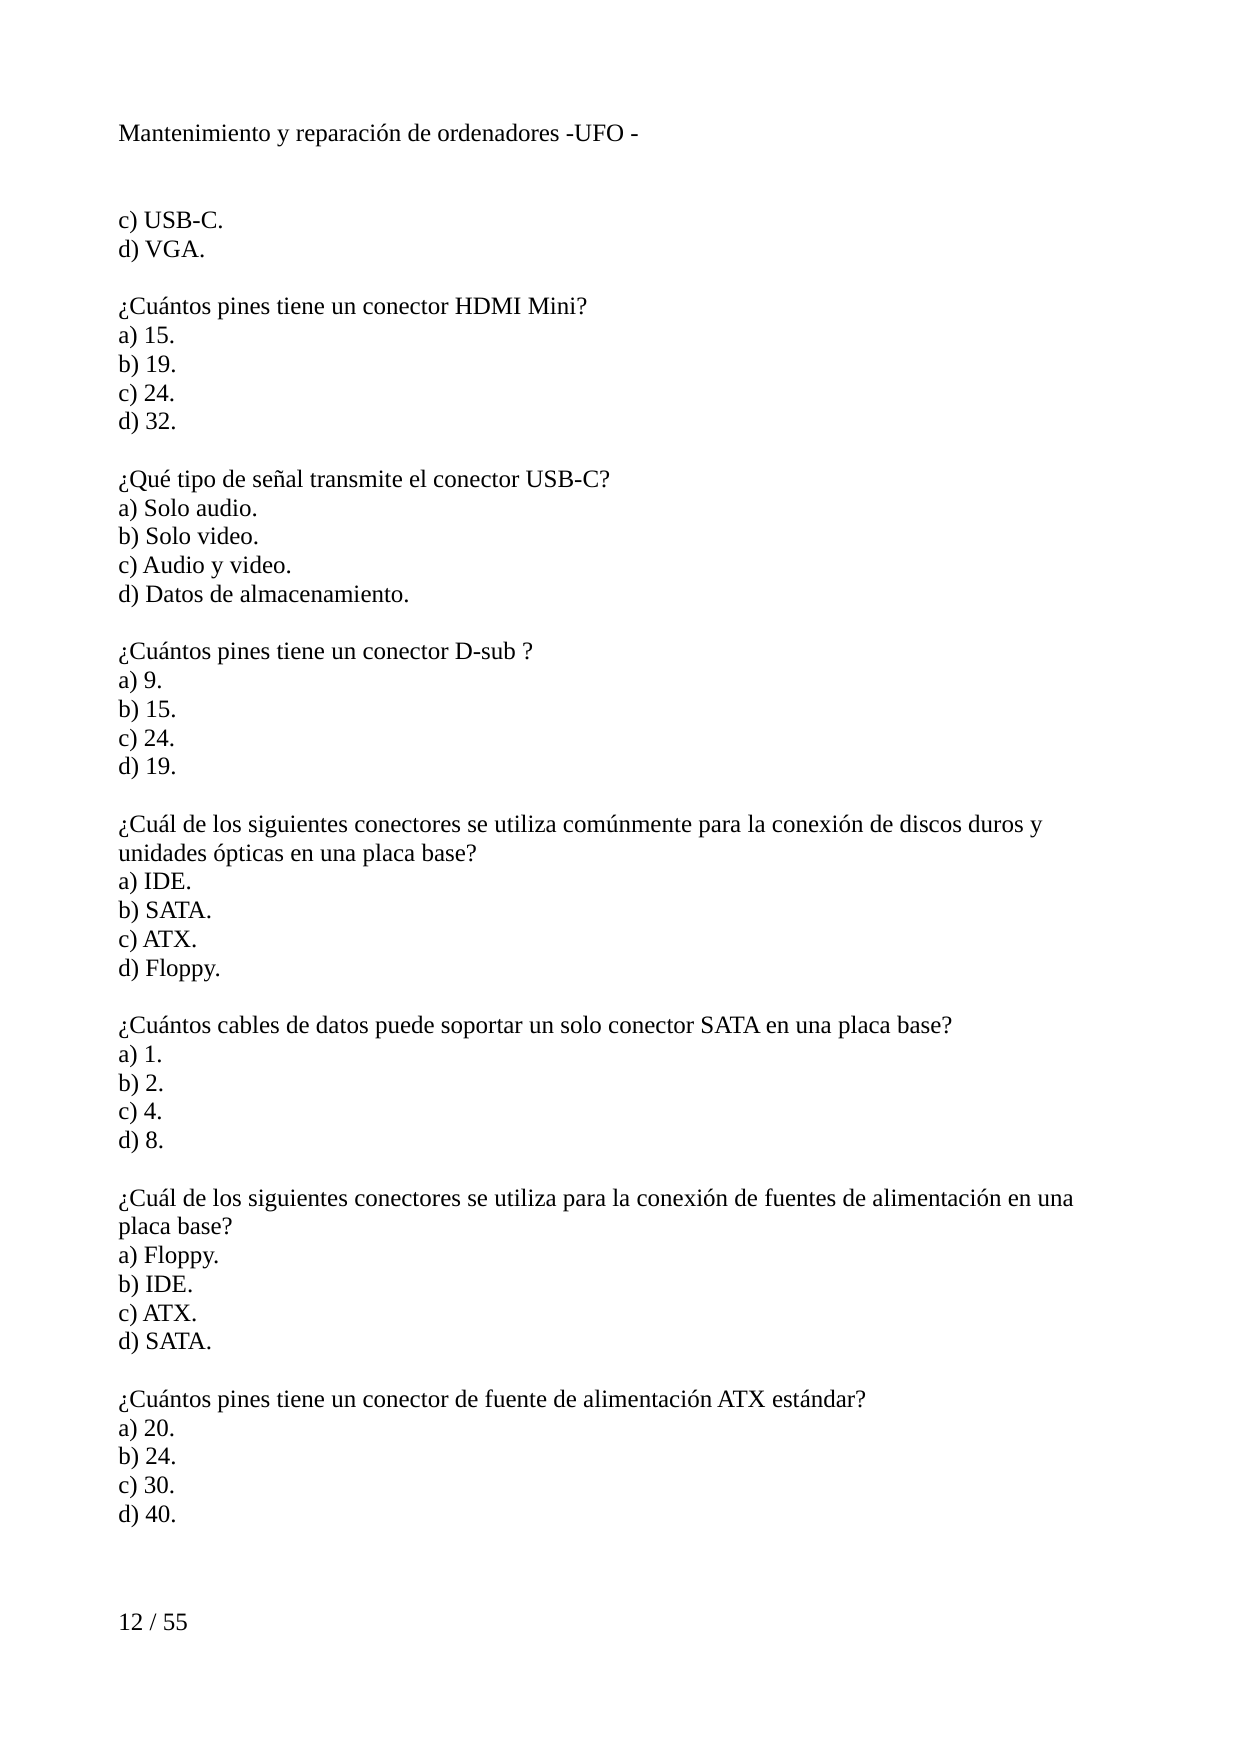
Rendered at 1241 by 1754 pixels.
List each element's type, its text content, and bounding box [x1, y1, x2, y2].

text c) 4. [118, 1096, 1122, 1125]
text c) ATX. [118, 924, 1122, 953]
text b) 15. [118, 694, 1122, 723]
text a) 1. [118, 1039, 1122, 1068]
text b) 24. [118, 1441, 1122, 1470]
text c) USB-C. [118, 205, 1122, 234]
text b) 19. [118, 349, 1122, 378]
text ¿Cuántos cables de datos puede soportar un solo conector SATA en una placa base? [118, 1010, 1122, 1039]
text d) 8. [118, 1125, 1122, 1154]
text ¿Cuántos pines tiene un conector D-sub ? [118, 636, 1122, 665]
text c) 24. [118, 723, 1122, 751]
text d) SATA. [118, 1326, 1122, 1355]
text a) 9. [118, 665, 1122, 694]
text ¿Qué tipo de señal transmite el conector USB-C? [118, 464, 1122, 493]
text ¿Cuál de los siguientes conectores se utiliza comúnmente para la conexión de discos duros y unidades ópticas en una placa base? [118, 809, 1122, 866]
text d) 32. [118, 406, 1122, 435]
text c) Audio y video. [118, 550, 1122, 579]
text ¿Cuántos pines tiene un conector HDMI Mini? [118, 291, 1122, 320]
text c) ATX. [118, 1298, 1122, 1326]
text d) Floppy. [118, 953, 1122, 981]
text c) 30. [118, 1470, 1122, 1499]
text a) Floppy. [118, 1240, 1122, 1269]
text c) 24. [118, 378, 1122, 406]
text ¿Cuántos pines tiene un conector de fuente de alimentación ATX estándar? [118, 1384, 1122, 1413]
text a) IDE. [118, 866, 1122, 895]
text b) Solo video. [118, 521, 1122, 550]
text a) 20. [118, 1413, 1122, 1441]
text b) 2. [118, 1068, 1122, 1096]
text d) VGA. [118, 234, 1122, 263]
text b) IDE. [118, 1269, 1122, 1298]
text ¿Cuál de los siguientes conectores se utiliza para la conexión de fuentes de alimentación en una placa base? [118, 1183, 1122, 1240]
text d) 40. [118, 1499, 1122, 1528]
text d) 19. [118, 751, 1122, 780]
text a) 15. [118, 320, 1122, 349]
text d) Datos de almacenamiento. [118, 579, 1122, 608]
text b) SATA. [118, 895, 1122, 924]
text a) Solo audio. [118, 493, 1122, 521]
